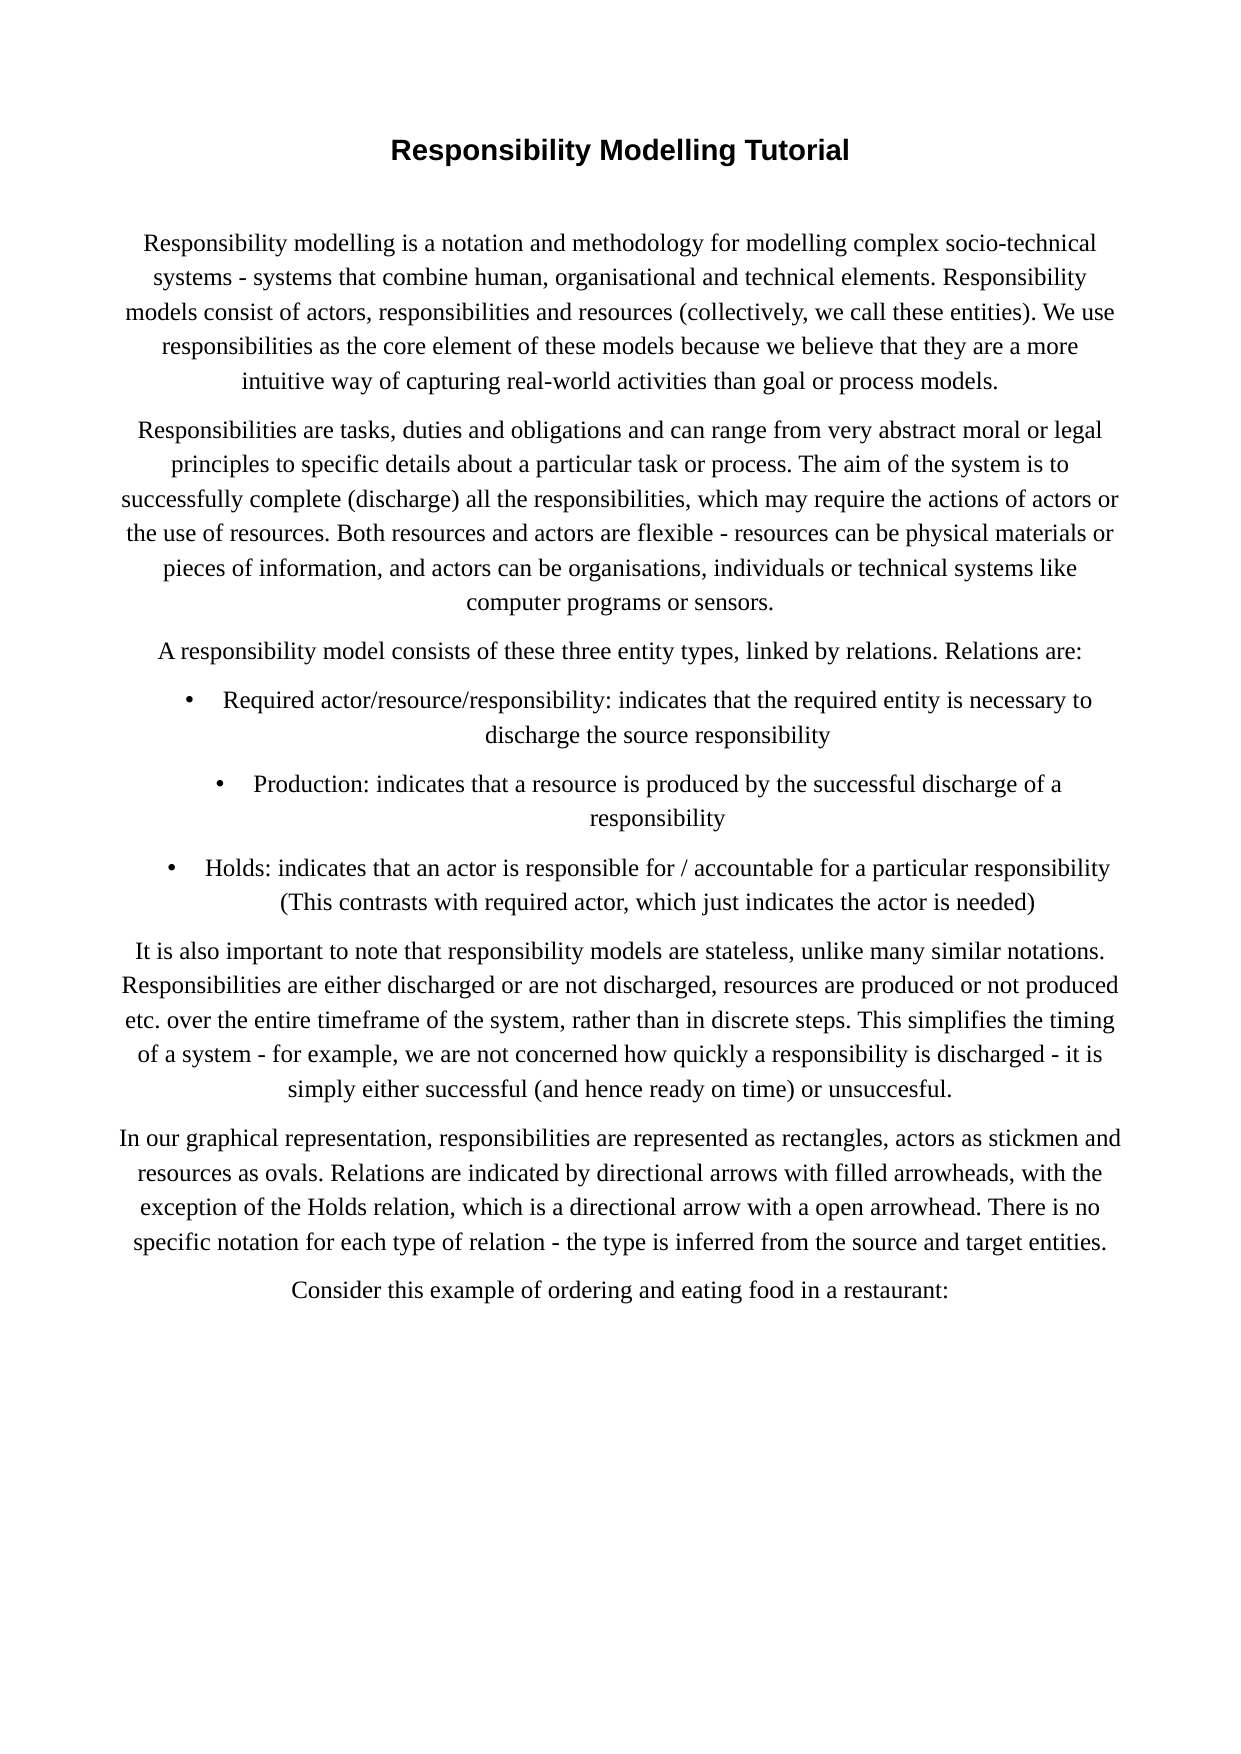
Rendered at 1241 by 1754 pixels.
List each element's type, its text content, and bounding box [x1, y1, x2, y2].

subtitle Responsibility Modelling Tutorial [118, 133, 1122, 166]
list Holds: indicates that an actor is responsible for / accountable for a particular responsibility (This contrasts with required actor, which just indicates the actor is needed) [156, 853, 1122, 916]
text Responsibility modelling is a notation and methodology for modelling complex socio-technical systems - systems that combine human, organisational and technical elements. Responsibility models consist of actors, responsibilities and resources (collectively, we call these entities). We use responsibilities as the core element of these models because we believe that they are a more intuitive way of capturing real-world activities than goal or process models. [118, 228, 1122, 395]
list Required actor/resource/responsibility: indicates that the required entity is necessary to discharge the source responsibility [156, 686, 1122, 749]
list Production: indicates that a resource is produced by the successful discharge of a responsibility [156, 769, 1122, 832]
text In our graphical representation, responsibilities are represented as rectangles, actors as stickmen and resources as ovals. Relations are indicated by directional arrows with filled arrowheads, with the exception of the Holds relation, which is a directional arrow with a open arrowhead. There is no specific notation for each type of relation - the type is inferred from the source and target entities. [118, 1123, 1122, 1255]
text A responsibility model consists of these three entity types, linked by relations. Relations are: [118, 636, 1122, 665]
text Consider this example of ordering and eating food in a restaurant: [118, 1276, 1122, 1304]
text Responsibilities are tasks, duties and obligations and can range from very abstract moral or legal principles to specific details about a particular task or process. The aim of the system is to successfully complete (discharge) all the responsibilities, which may require the actions of actors or the use of resources. Both resources and actors are flexible - resources can be physical materials or pieces of information, and actors can be organisations, individuals or technical systems like computer programs or sensors. [118, 415, 1122, 616]
text It is also important to note that responsibility models are stateless, unlike many similar notations. Responsibilities are either discharged or are not discharged, resources are produced or not produced etc. over the entire timeframe of the system, rather than in discrete steps. This simplifies the timing of a system - for example, we are not concerned how quickly a responsibility is discharged - it is simply either successful (and hence ready on time) or unsuccesful. [118, 936, 1122, 1103]
